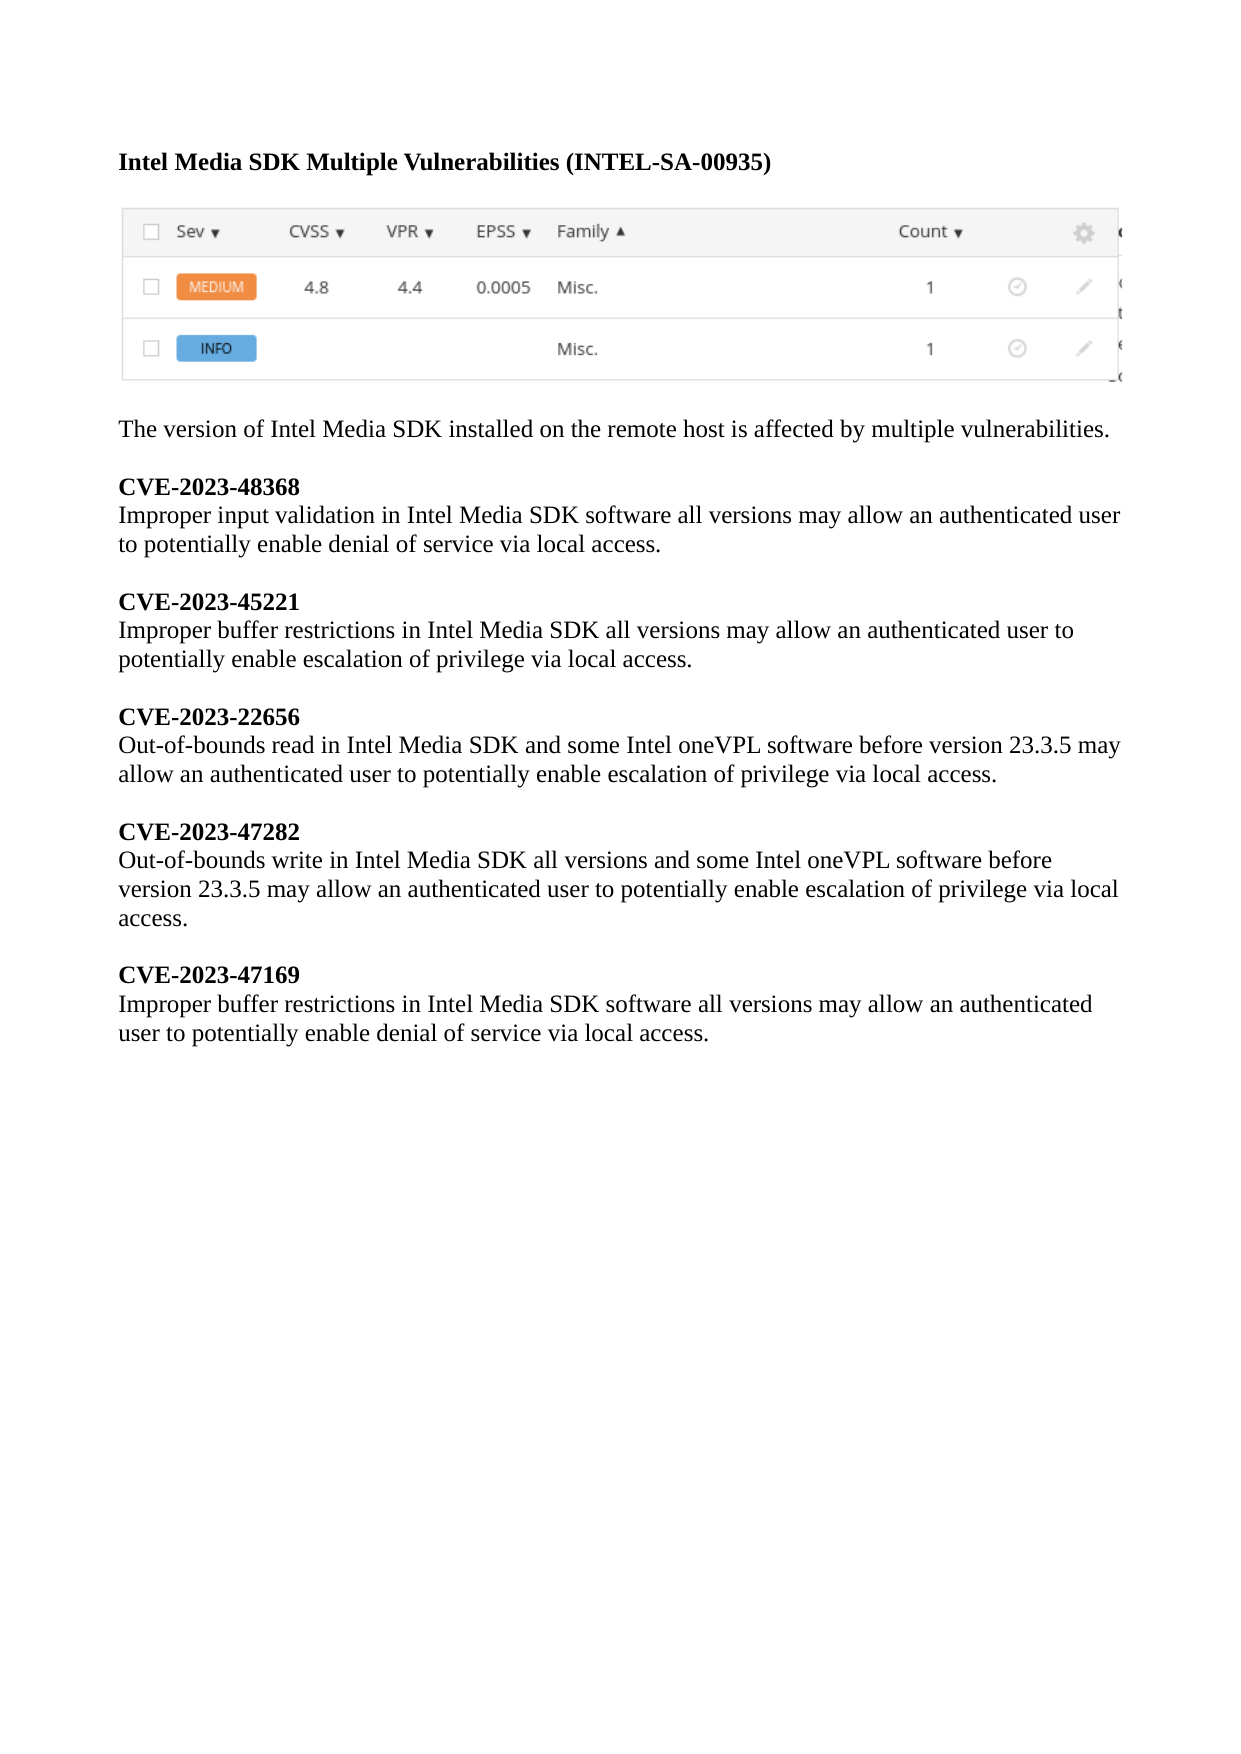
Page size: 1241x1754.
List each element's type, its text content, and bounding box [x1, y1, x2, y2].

text Intel Media SDK Multiple Vulnerabilities (INTEL-SA-00935) [118, 147, 1122, 176]
text CVE-2023-47169 Improper buffer restrictions in Intel Media SDK software all versions may allow an authenticated user to potentially enable denial of service via local access. [118, 961, 1122, 1047]
text CVE-2023-45221 Improper buffer restrictions in Intel Media SDK all versions may allow an authenticated user to potentially enable escalation of privilege via local access. [118, 587, 1122, 673]
text Improper input validation in Intel Media SDK software all versions may allow an authenticated user to potentially enable denial of service via local access. [118, 501, 1122, 558]
picture [118, 204, 1123, 386]
text CVE-2023-47282 [118, 817, 1122, 846]
text CVE-2023-22656 [118, 702, 1122, 731]
text CVE-2023-48368 [118, 472, 1122, 501]
text The version of Intel Media SDK installed on the remote host is affected by multiple vulnerabilities. [118, 414, 1122, 443]
text Out-of-bounds read in Intel Media SDK and some Intel oneVPL software before version 23.3.5 may allow an authenticated user to potentially enable escalation of privilege via local access. [118, 731, 1122, 788]
text Out-of-bounds write in Intel Media SDK all versions and some Intel oneVPL software before version 23.3.5 may allow an authenticated user to potentially enable escalation of privilege via local access. [118, 846, 1122, 932]
